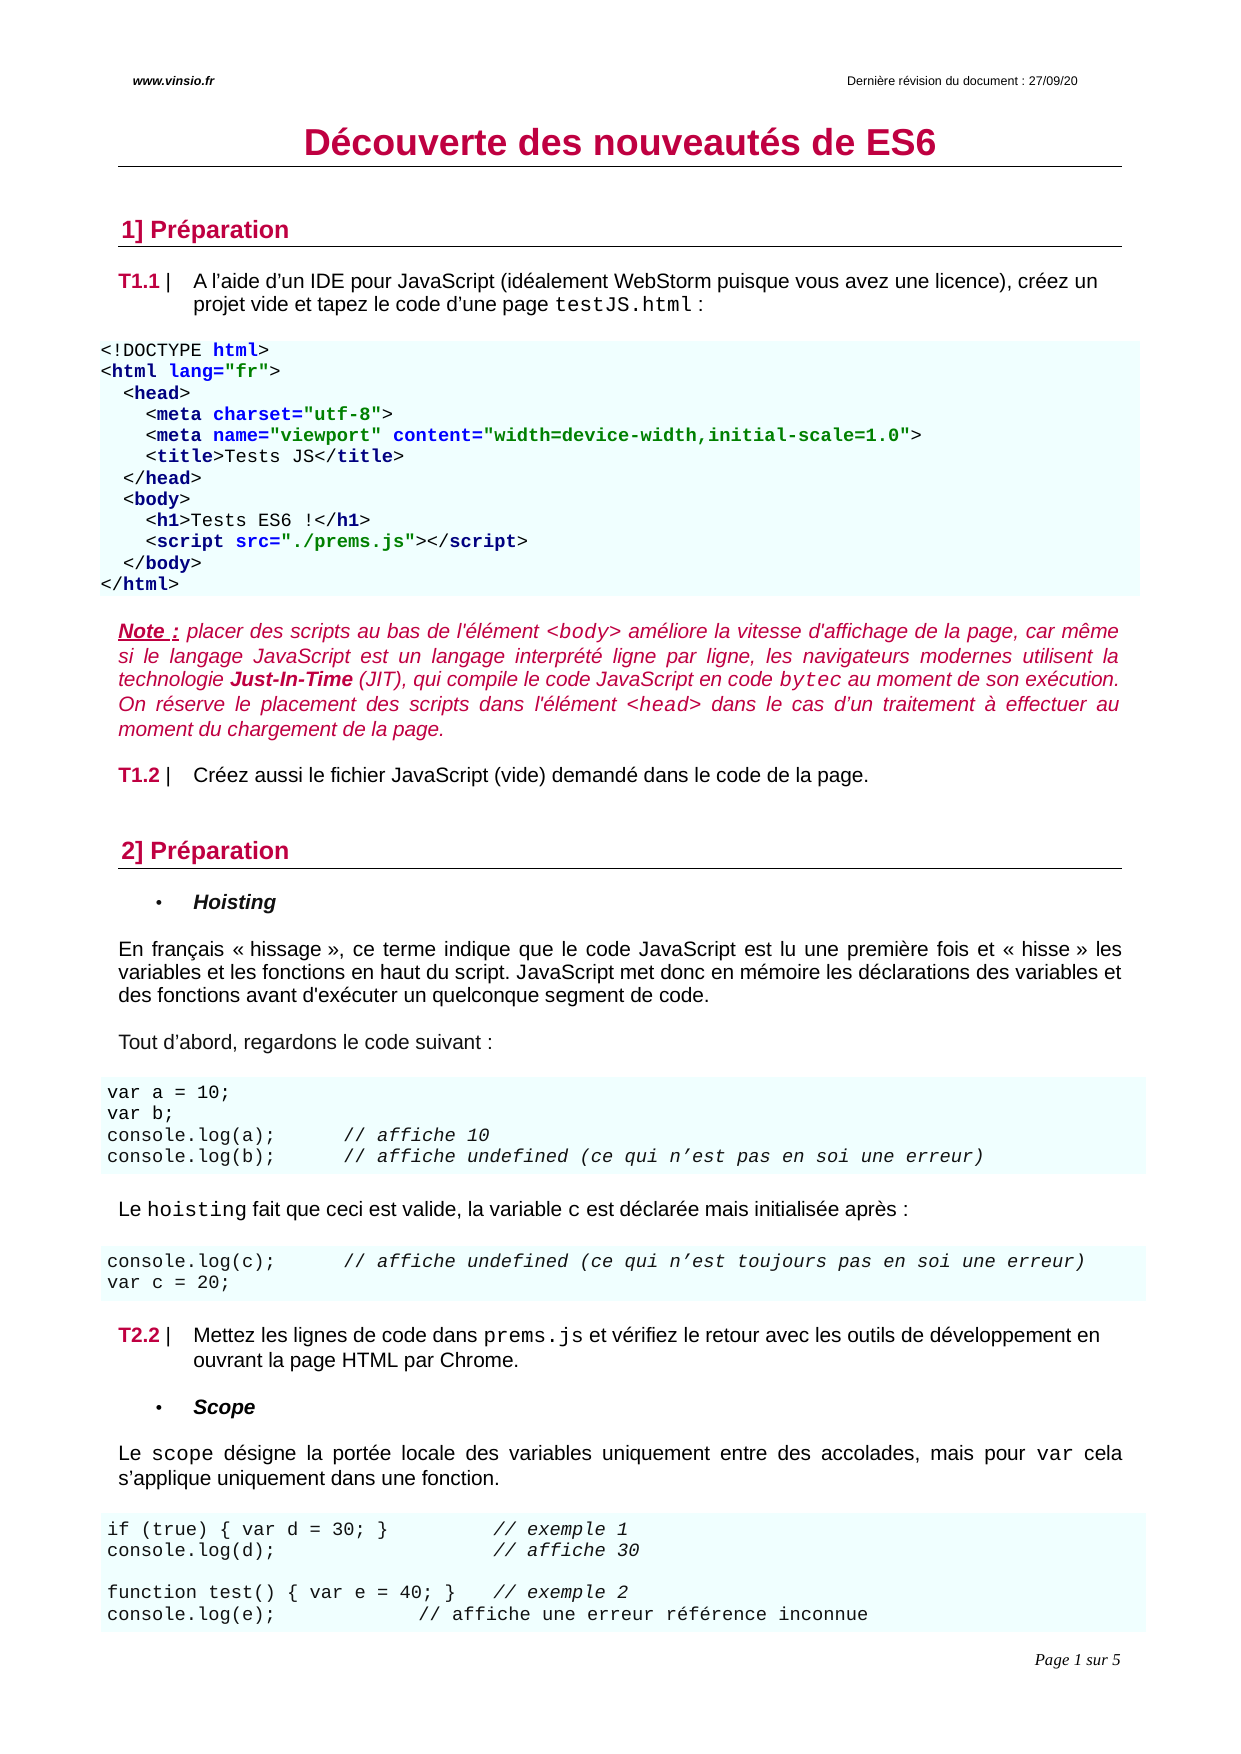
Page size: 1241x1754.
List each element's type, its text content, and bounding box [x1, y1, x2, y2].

text console.log(b); // affiche undefined (ce qui n’est pas en soi une erreur) [101, 1147, 1146, 1174]
text Tout d’abord, regardons le code suivant : [118, 1030, 1122, 1053]
text function test() { var e = 40; } // exemple 2 [101, 1583, 1146, 1604]
text Note : placer des scripts au bas de l'élément <body> améliore la vitesse d'affichage de la page, car même si le langage JavaScript est un langage interprété ligne par ligne, les navigateurs modernes utilisent la technologie Just-In-Time (JIT), qui compile le code JavaScript en code bytec au moment de son exécution. On réserve le placement des scripts dans l'élément <head> dans le cas d’un traitement à effectuer au moment du chargement de la page. [118, 619, 1122, 741]
text Le scope désigne la portée locale des variables uniquement entre des accolades, mais pour var cela s’applique uniquement dans une fonction. [118, 1442, 1122, 1490]
text var c = 20; [101, 1273, 1146, 1301]
text 1] Préparation [118, 212, 1122, 246]
text T2.2 | Mettez les lignes de code dans prems.js et vérifiez le retour avec les outils de développement en ouvrant la page HTML par Chrome. [118, 1324, 1122, 1372]
text console.log(c); // affiche undefined (ce qui n’est toujours pas en soi une erreur) [101, 1246, 1146, 1273]
list Scope [156, 1395, 1122, 1419]
text console.log(d); // affiche 30 [101, 1541, 1146, 1562]
text En français « hissage », ce terme indique que le code JavaScript est lu une première fois et « hisse » les variables et les fonctions en haut du script. JavaScript met donc en mémoire les déclarations des variables et des fonctions avant d'exécuter un quelconque segment de code. [118, 937, 1122, 1007]
text T1.1 | A l’aide d’un IDE pour JavaScript (idéalement WebStorm puisque vous avez une licence), créez un projet vide et tapez le code d’une page testJS.html : [118, 270, 1122, 318]
text 2] Préparation [118, 834, 1122, 868]
text var a = 10; [101, 1077, 1146, 1104]
text <!DOCTYPE html> <html lang="fr"> <head> <meta charset="utf-8"> <meta name="viewport" content="width=device-width,initial-scale=1.0"> <title>Tests JS</title> </head> <body> <h1>Tests ES6 !</h1> <script src="./prems.js"></script> </body> </html> [100, 341, 1140, 596]
text Le hoisting fait que ceci est valide, la variable c est déclarée mais initialisée après : [118, 1197, 1122, 1222]
text console.log(a); // affiche 10 [101, 1126, 1146, 1147]
list Hoisting [156, 891, 1122, 914]
text if (true) { var d = 30; } // exemple 1 [101, 1513, 1146, 1541]
text Découverte des nouveautés de ES6 [118, 118, 1122, 166]
text console.log(e); // affiche une erreur référence inconnue [101, 1604, 1146, 1632]
text var b; [101, 1104, 1146, 1126]
text T1.2 | Créez aussi le fichier JavaScript (vide) demandé dans le code de la page. [118, 764, 1122, 787]
